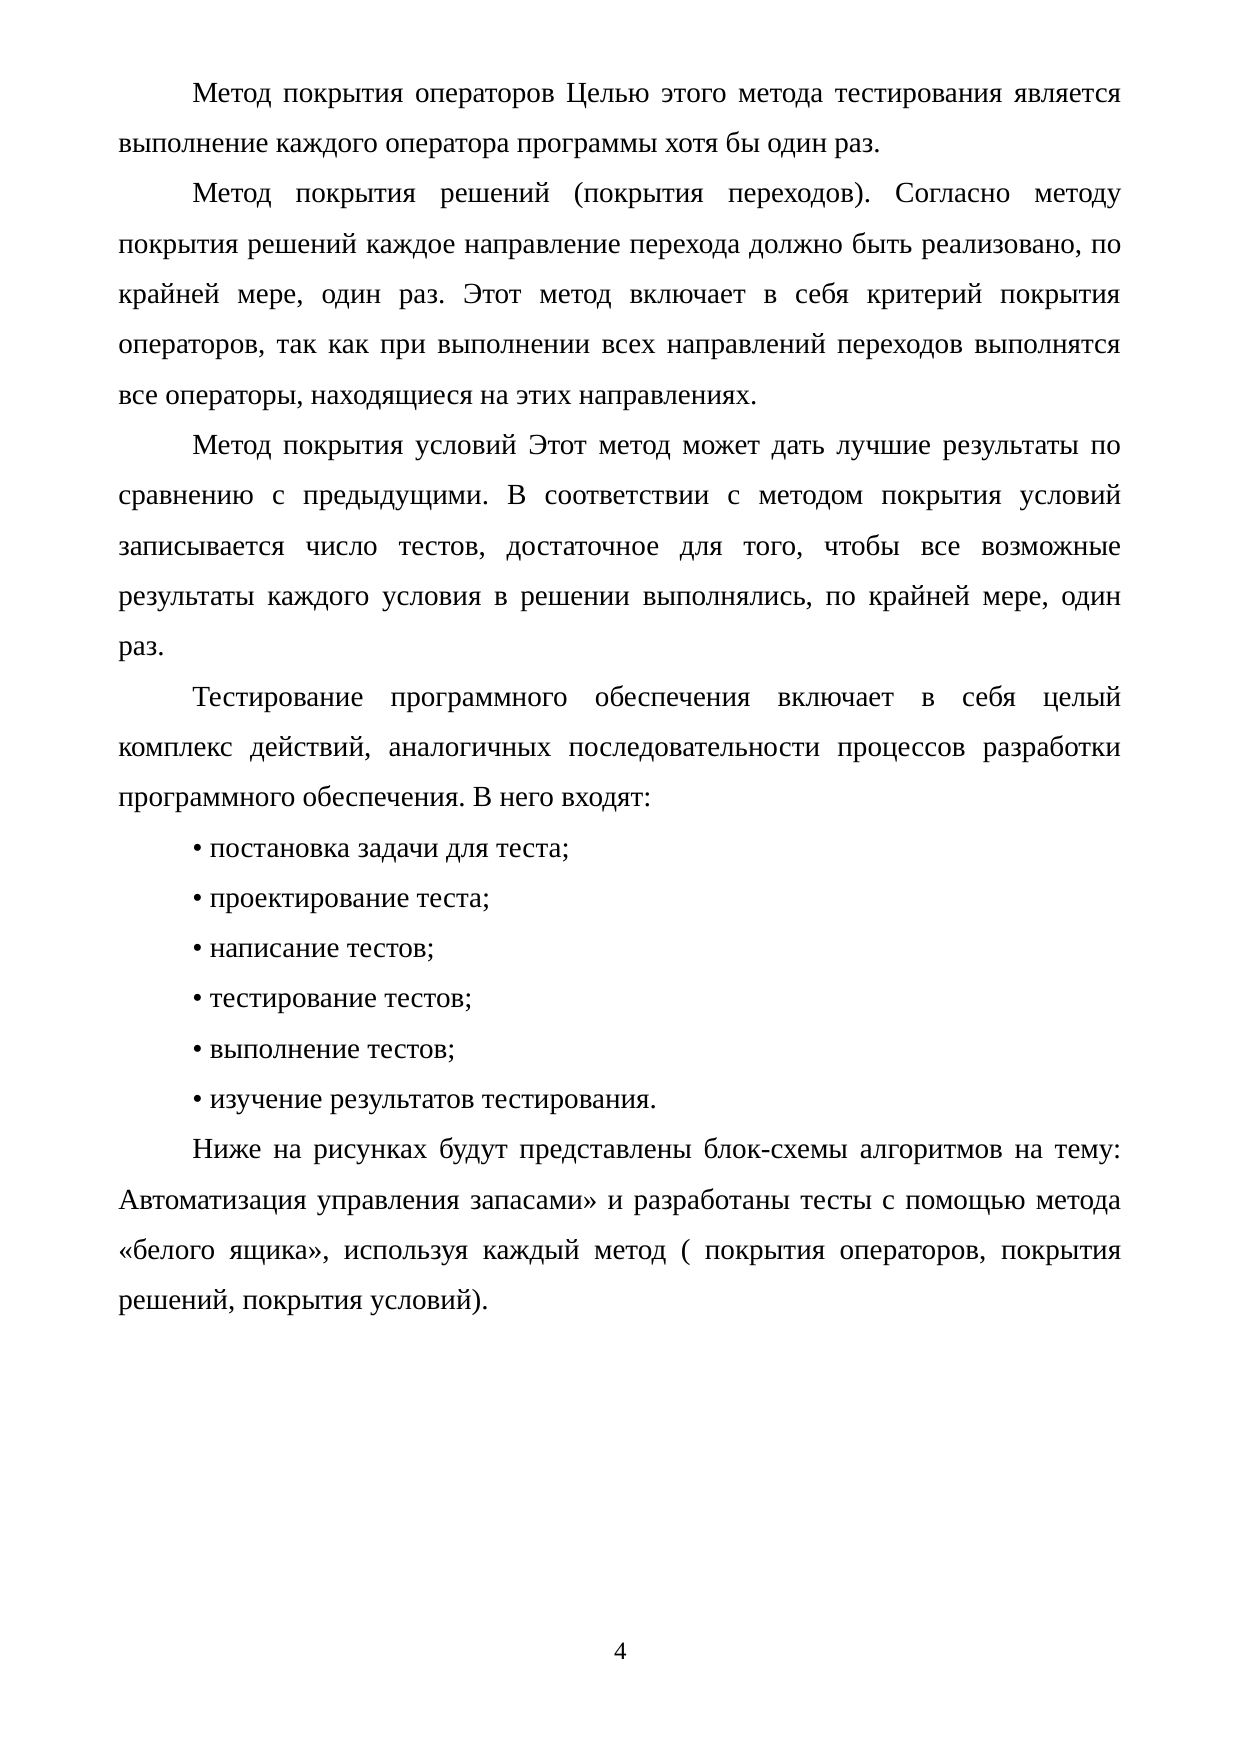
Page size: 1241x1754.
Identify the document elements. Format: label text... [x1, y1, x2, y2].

text • выполнение тестов; [118, 1031, 1122, 1064]
text • написание тестов; [118, 930, 1122, 964]
text • изучение результатов тестирования. [118, 1081, 1122, 1115]
text • постановка задачи для теста; [118, 830, 1122, 863]
text Ниже на рисунках будут представлены блок-схемы алгоритмов на тему: Автоматизация управления запасами» и разработаны тесты с помощью метода «белого ящика», используя каждый метод ( покрытия операторов, покрытия решений, покрытия условий). [118, 1132, 1122, 1316]
text Метод покрытия операторов Целью этого метода тестирования является выполнение каждого оператора программы хотя бы один раз. [118, 75, 1122, 159]
text • тестирование тестов; [118, 981, 1122, 1014]
text Тестирование программного обеспечения включает в себя целый комплекс действий, аналогичных последовательности процессов разработки программного обеспечения. В него входят: [118, 679, 1122, 813]
text Метод покрытия условий Этот метод может дать лучшие результаты по сравнению с предыдущими. В соответствии с методом покрытия условий записывается число тестов, достаточное для того, чтобы все возможные результаты каждого условия в решении выполнялись, по крайней мере, один раз. [118, 427, 1122, 662]
text Метод покрытия решений (покрытия переходов). Согласно методу покрытия решений каждое направление перехода должно быть реализовано, по крайней мере, один раз. Этот метод включает в себя критерий покрытия операторов, так как при выполнении всех направлений переходов выполнятся все операторы, находящиеся на этих направлениях. [118, 176, 1122, 410]
text • проектирование теста; [118, 880, 1122, 913]
